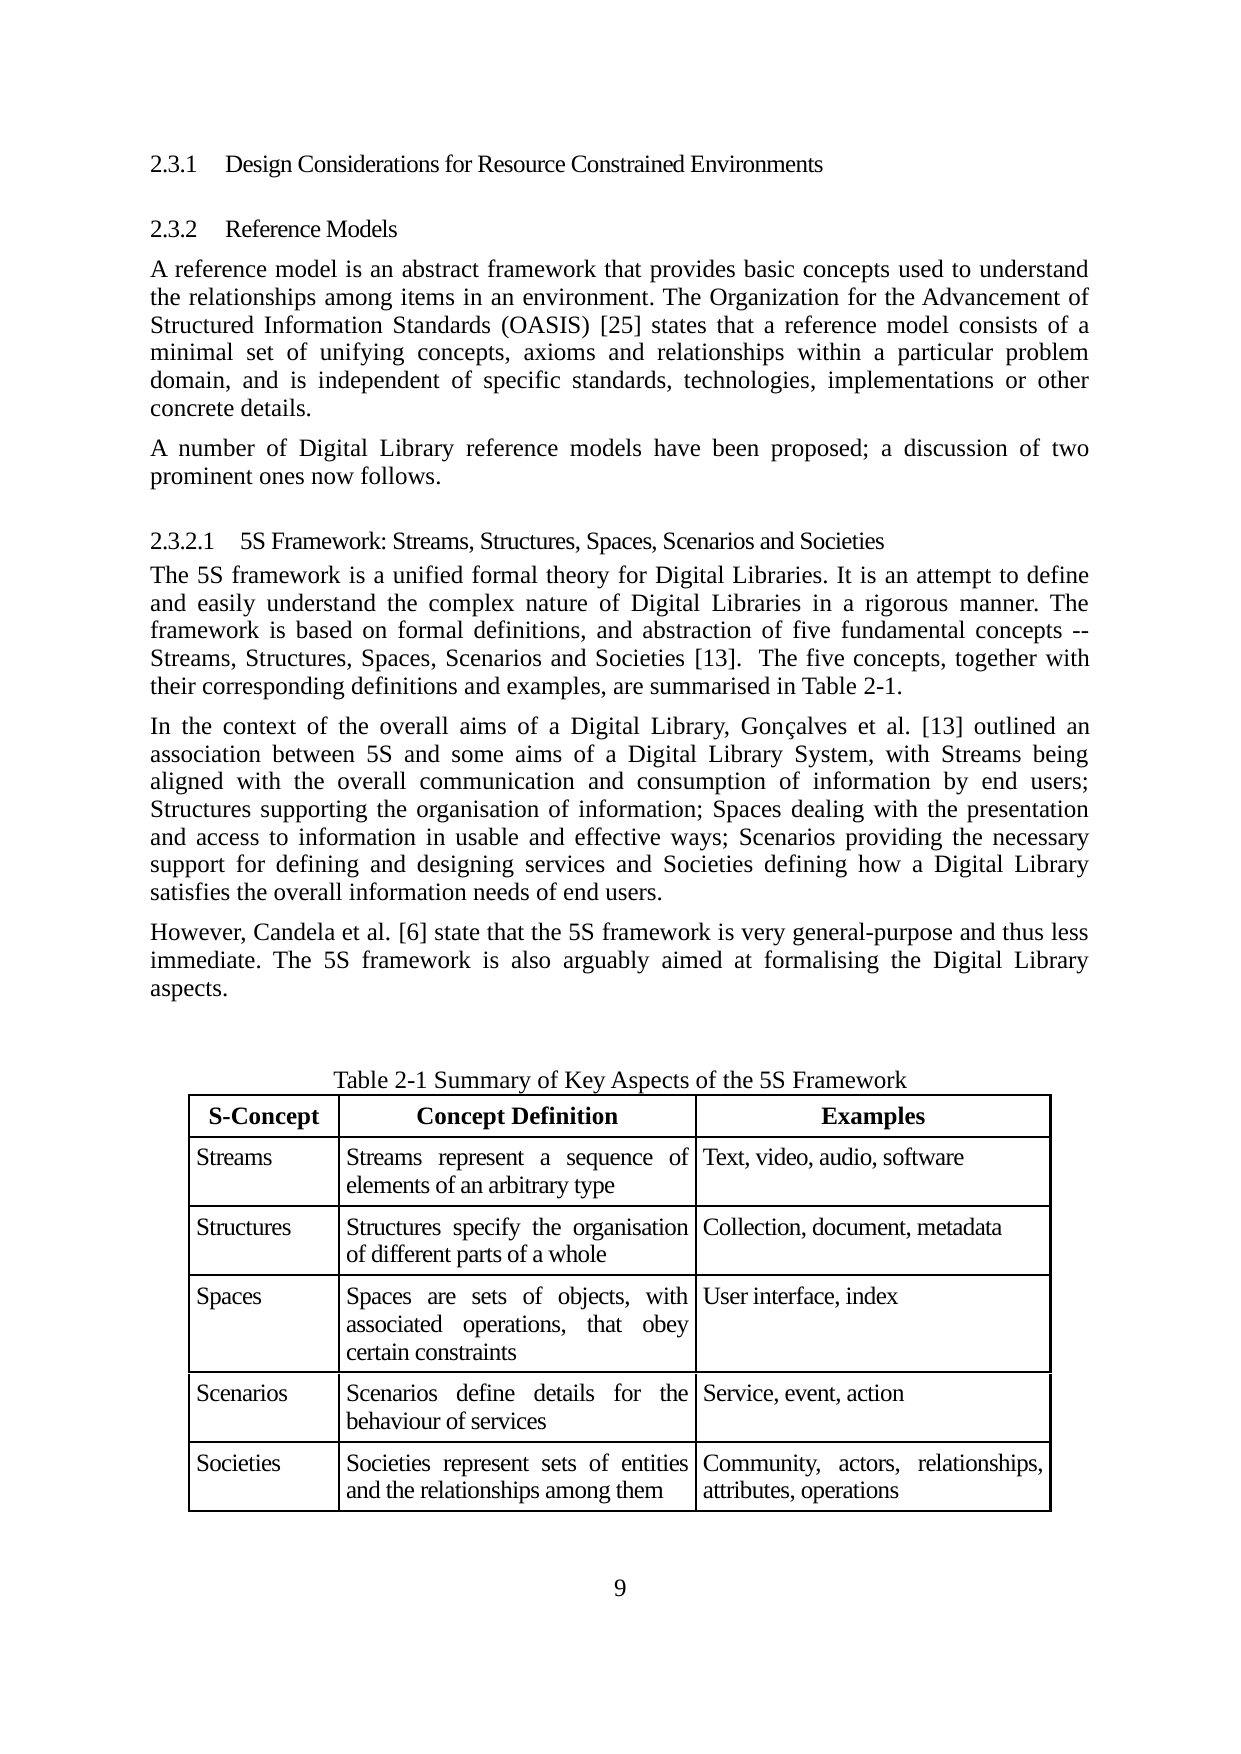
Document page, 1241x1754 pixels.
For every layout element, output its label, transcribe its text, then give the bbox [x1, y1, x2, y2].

table_cell Spaces [190, 1276, 338, 1371]
subtitle 5S Framework: Streams, Structures, Spaces, Scenarios and Societies [150, 527, 1090, 555]
table_cell Scenarios define details for the behaviour of services [340, 1374, 695, 1441]
table_cell Community, actors, relationships, attributes, operations [697, 1443, 1049, 1510]
table_header Examples [697, 1096, 1049, 1136]
table_cell Societies [190, 1443, 338, 1510]
table_cell User interface, index [697, 1276, 1049, 1371]
text A reference model is an abstract framework that provides basic concepts used to understand the relationships among items in an environment. The Organization for the Advancement of Structured Information Standards (OASIS) [25]⁠ states that a reference model consists of a minimal set of unifying concepts, axioms and relationships within a particular problem domain, and is independent of specific standards, technologies, implementations or other concrete details. [150, 255, 1090, 422]
table_cell Streams represent a sequence of elements of an arbitrary type [340, 1138, 695, 1205]
table_cell Collection, document, metadata [697, 1207, 1049, 1274]
text However, Candela et al. [6]⁠ state that the 5S framework is very general-purpose and thus less immediate. The 5S framework is also arguably aimed at formalising the Digital Library aspects. [150, 918, 1090, 1002]
table_cell Spaces are sets of objects, with associated operations, that obey certain constraints [340, 1276, 695, 1371]
text A number of Digital Library reference models have been proposed; a discussion of two prominent ones now follows. [150, 434, 1090, 489]
table_cell Scenarios [190, 1374, 338, 1441]
subtitle Reference Models [150, 215, 1090, 243]
table_cell Structures [190, 1207, 338, 1274]
table_cell Structures specify the organisation of different parts of a whole [340, 1207, 695, 1274]
text Table 2-1 Summary of Key Aspects of the 5S Framework [150, 1066, 1090, 1094]
table_header Concept Definition [340, 1096, 695, 1136]
table_cell Streams [190, 1138, 338, 1205]
table_cell Service, event, action [697, 1374, 1049, 1441]
table_cell Text, video, audio, software [697, 1138, 1049, 1205]
subtitle Design Considerations for Resource Constrained Environments [150, 150, 1090, 178]
text In the context of the overall aims of a Digital Library, Gonçalves et al. [13]⁠ outlined an association between 5S and some aims of a Digital Library System, with Streams being aligned with the overall communication and consumption of information by end users; Structures supporting the organisation of information; Spaces dealing with the presentation and access to information in usable and effective ways; Scenarios providing the necessary support for defining and designing services and Societies defining how a Digital Library satisfies the overall information needs of end users. [150, 712, 1090, 906]
table_cell Societies represent sets of entities and the relationships among them [340, 1443, 695, 1510]
text The 5S framework is a unified formal theory for Digital Libraries. It is an attempt to define and easily understand the complex nature of Digital Libraries in a rigorous manner. The framework is based on formal definitions, and abstraction of five fundamental concepts --Streams, Structures, Spaces, Scenarios and Societies [13]⁠. The five concepts, together with their corresponding definitions and examples, are summarised in Table 2-1. [150, 561, 1090, 699]
table_header S-Concept [190, 1096, 338, 1136]
